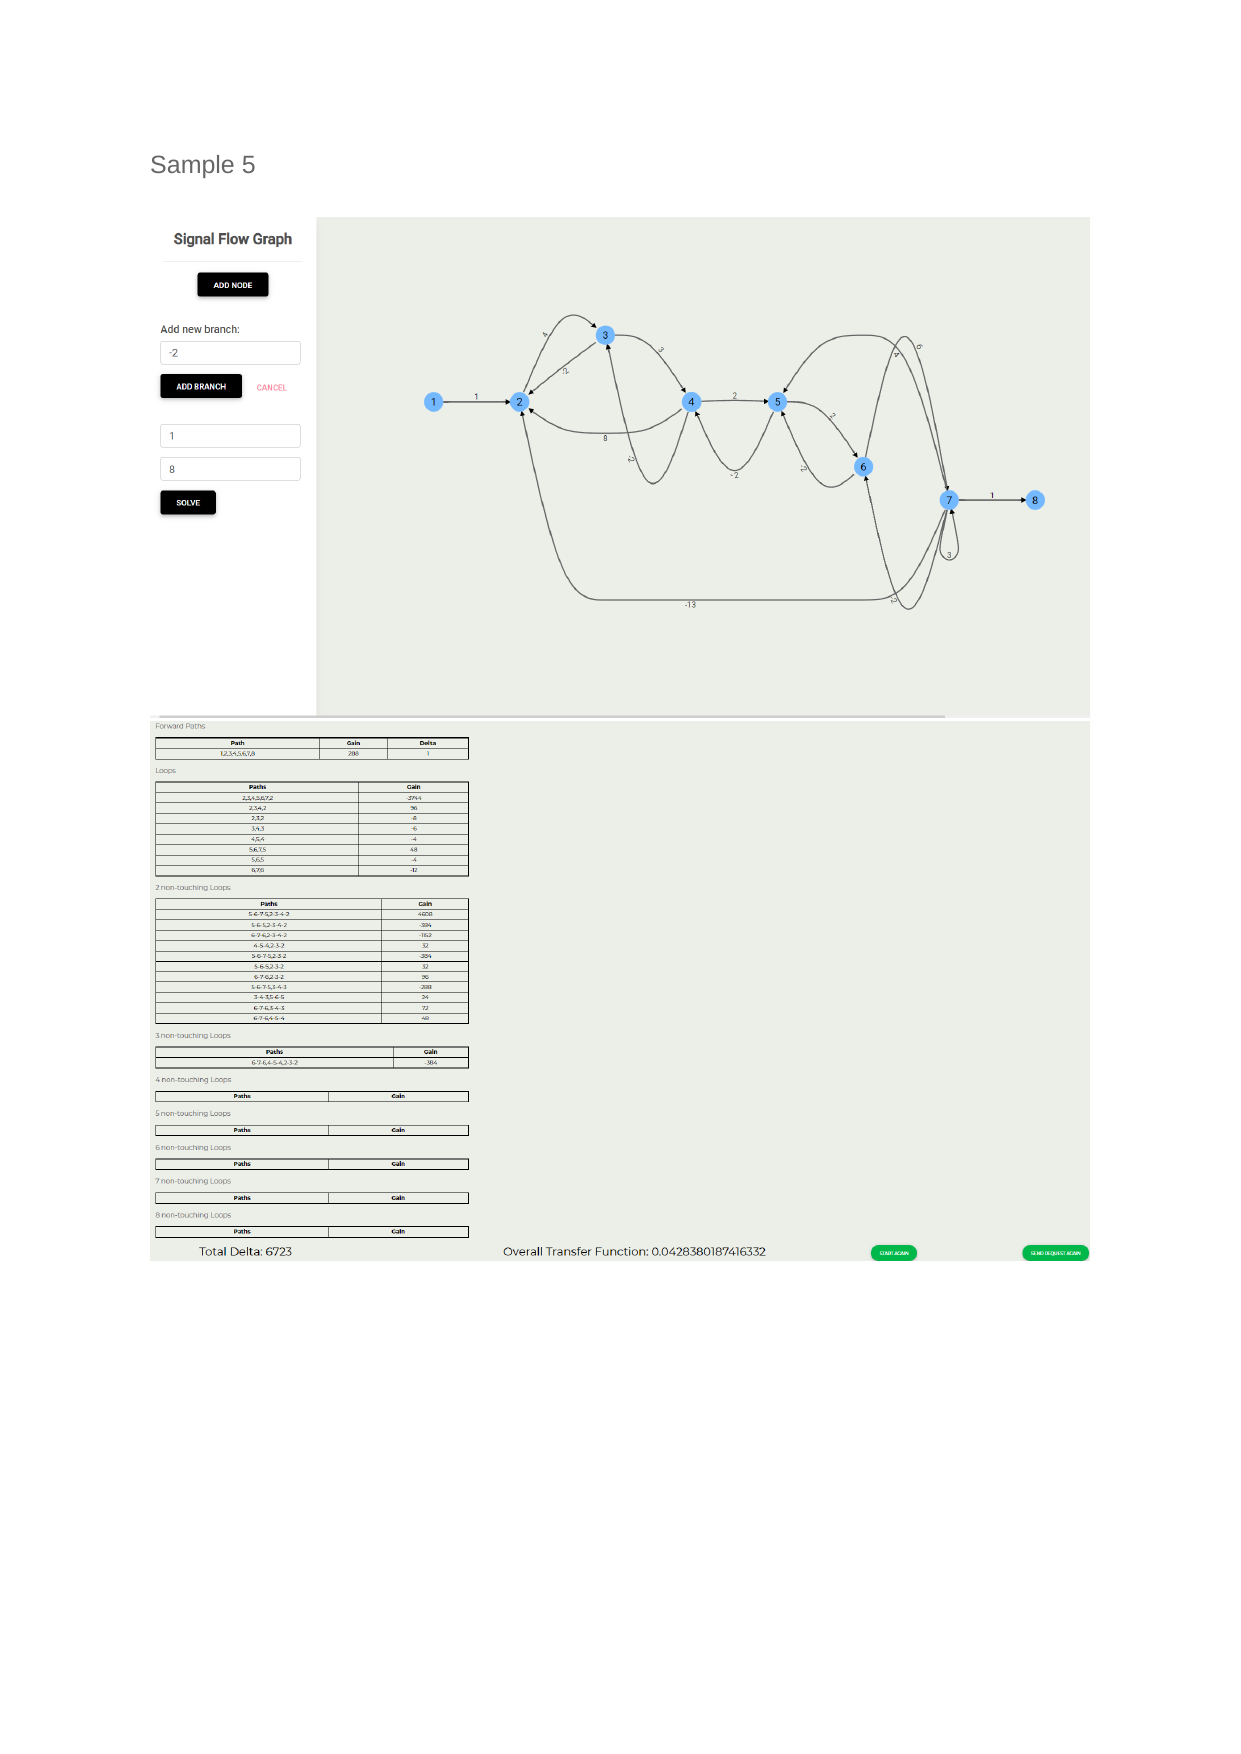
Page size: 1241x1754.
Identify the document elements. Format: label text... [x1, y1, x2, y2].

picture [150, 217, 1091, 718]
subtitle Sample 5 [150, 150, 1090, 179]
picture [150, 721, 1091, 1261]
